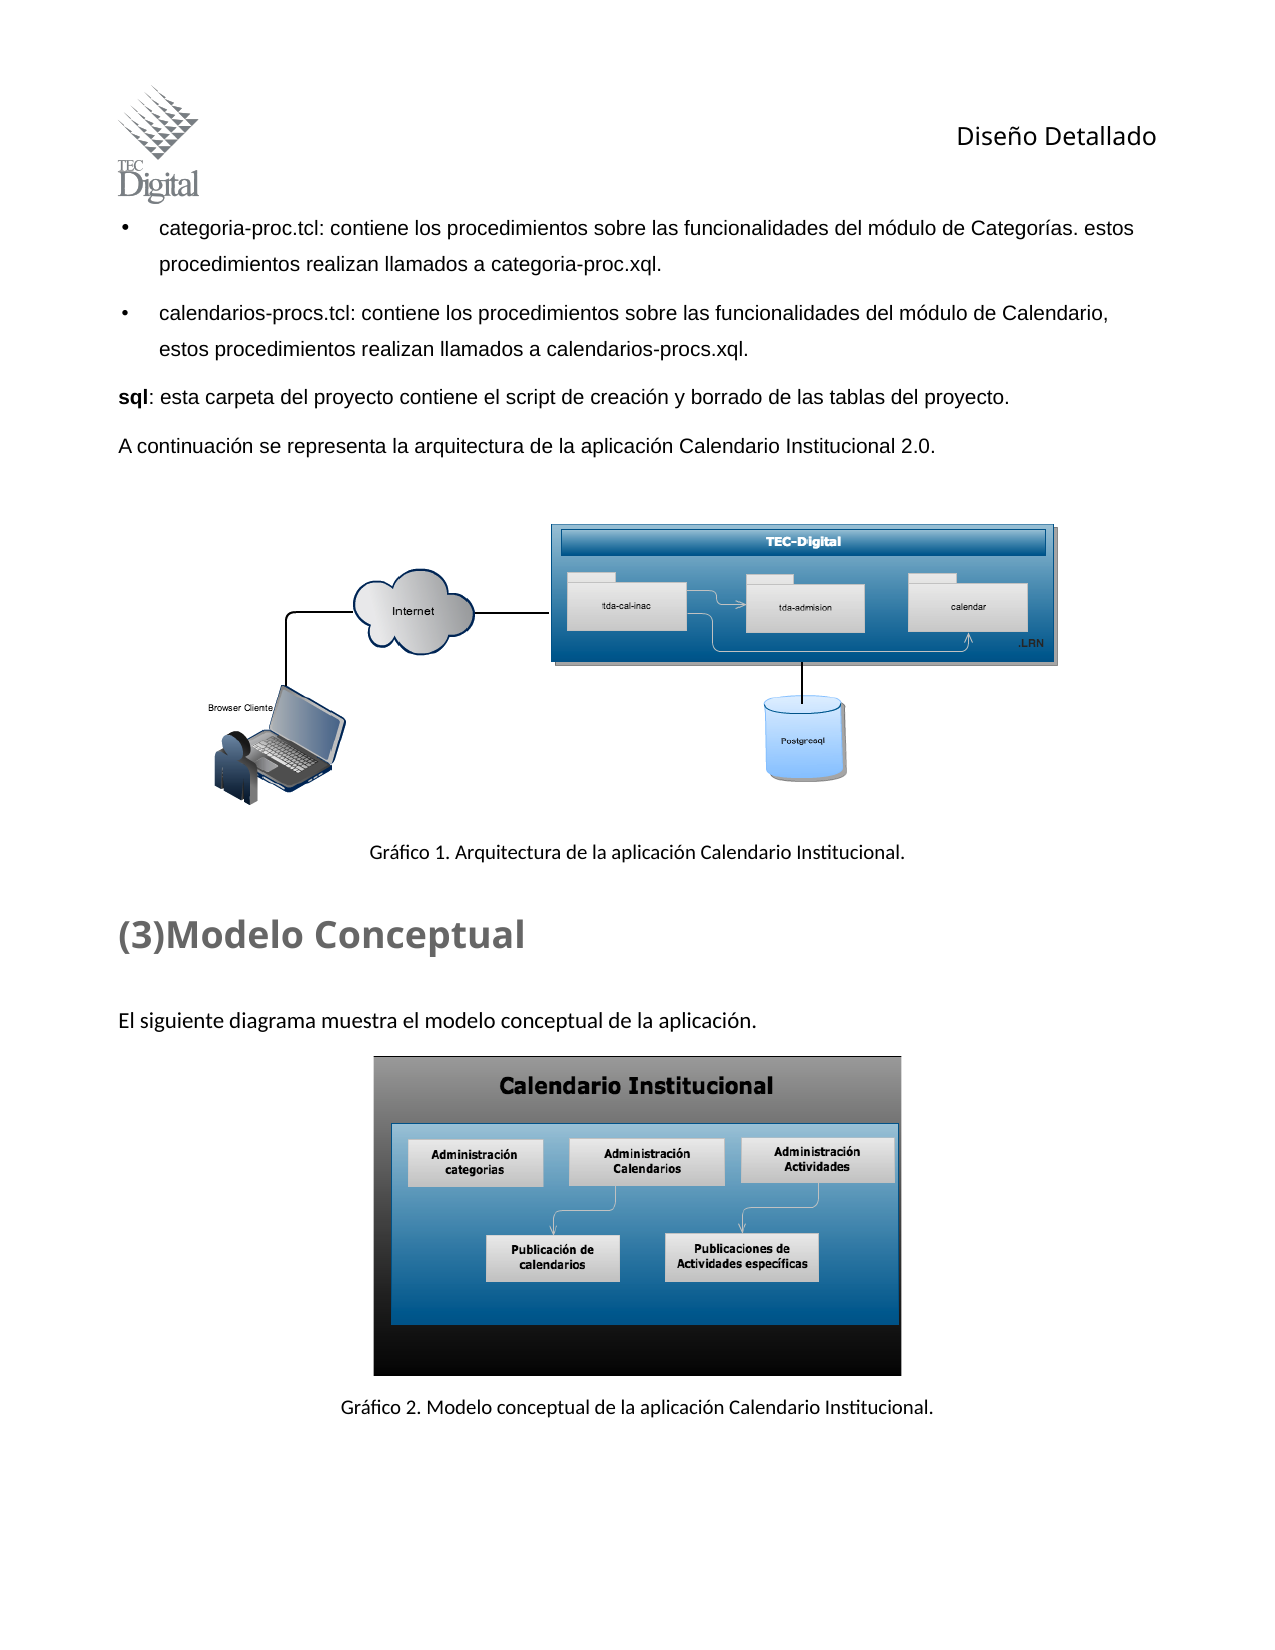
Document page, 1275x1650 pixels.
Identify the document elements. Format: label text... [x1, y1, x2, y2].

subtitle (3)Modelo Conceptual [118, 908, 1157, 959]
list calendarios-procs.tcl: contiene los procedimientos sobre las funcionalidades del módulo de Calendario, estos procedimientos realizan llamados a calendarios-procs.xql. [121, 301, 1157, 361]
picture [373, 1040, 902, 1382]
list categoria-proc.tcl: contiene los procedimientos sobre las funcionalidades del módulo de Categorías. estos procedimientos realizan llamados a categoria-proc.xql. [121, 216, 1157, 276]
text A continuación se representa la arquitectura de la aplicación Calendario Institucional 2.0. [118, 433, 1157, 457]
picture [196, 482, 1079, 827]
text sql: esta carpeta del proyecto contiene el script de creación y borrado de las tablas del proyecto. [118, 385, 1157, 409]
text Gráfico 1. Arquitectura de la aplicación Calendario Institucional. [118, 482, 1157, 864]
picture [117, 85, 199, 204]
text El siguiente diagrama muestra el modelo conceptual de la aplicación. [118, 1006, 1157, 1034]
text Gráfico 2. Modelo conceptual de la aplicación Calendario Institucional. [118, 1040, 1157, 1420]
